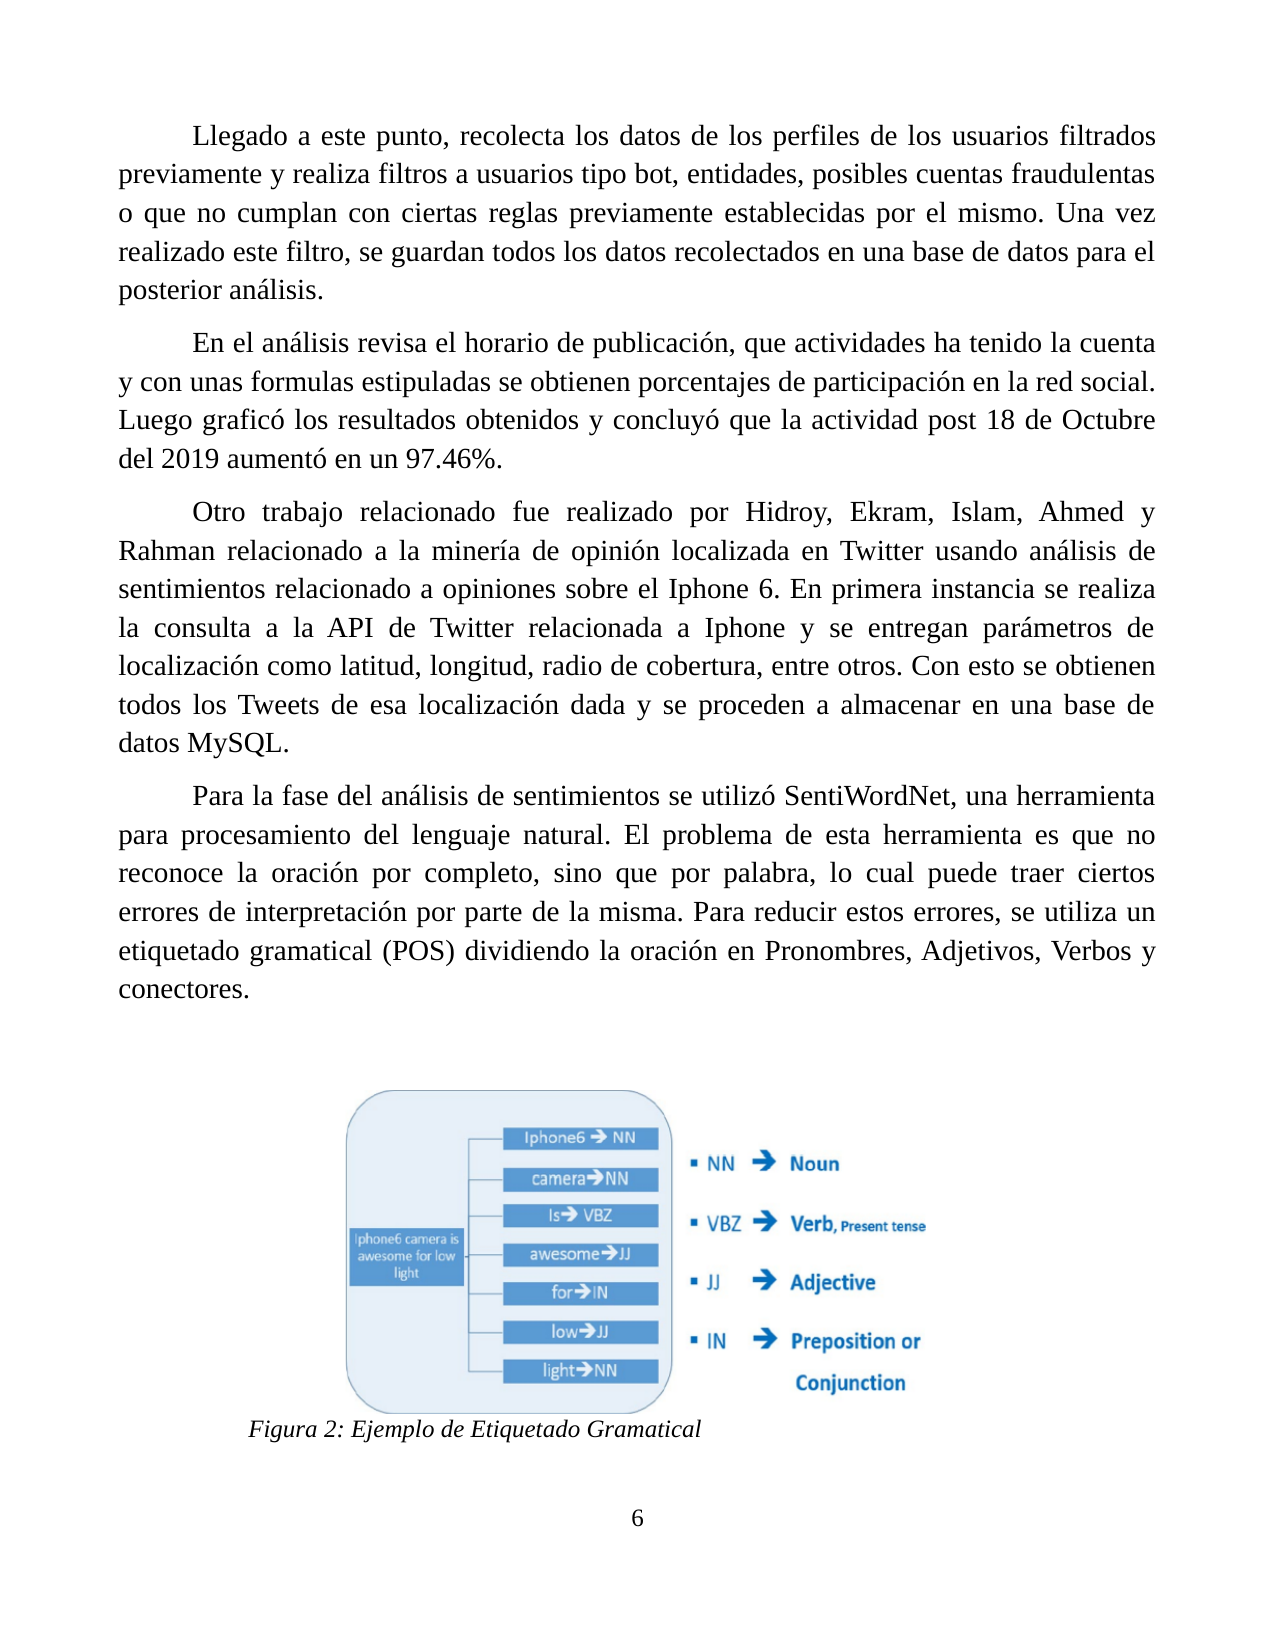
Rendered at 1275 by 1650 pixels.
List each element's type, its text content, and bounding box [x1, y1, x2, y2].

text Para la fase del análisis de sentimientos se utilizó SentiWordNet, una herramienta para procesamiento del lenguaje natural. El problema de esta herramienta es que no reconoce la oración por completo, sino que por palabra, lo cual puede traer ciertos errores de interpretación por parte de la misma. Para reducir estos errores, se utiliza un etiquetado gramatical (POS) dividiendo la oración en Pronombres, Adjetivos, Verbos y conectores. [118, 778, 1157, 1005]
text Otro trabajo relacionado fue realizado por Hidroy, Ekram, Islam, Ahmed y Rahman relacionado a la minería de opinión localizada en Twitter usando análisis de sentimientos relacionado a opiniones sobre el Iphone 6. En primera instancia se realiza la consulta a la API de Twitter relacionada a Iphone y se entregan parámetros de localización como latitud, longitud, radio de cobertura, entre otros. Con esto se obtienen todos los Tweets de esa localización dada y se proceden a almacenar en una base de datos MySQL. [118, 494, 1157, 759]
text En el análisis revisa el horario de publicación, que actividades ha tenido la cuenta y con unas formulas estipuladas se obtienen porcentajes de participación en la red social. Luego graficó los resultados obtenidos y concluyó que la actividad post 18 de Octubre del 2019 aumentó en un 97.46%. [118, 325, 1157, 474]
picture [345, 1090, 930, 1414]
text Figura 2: Ejemplo de Etiquetado Gramatical [248, 1090, 1027, 1443]
text Llegado a este punto, recolecta los datos de los perfiles de los usuarios filtrados previamente y realiza filtros a usuarios tipo bot, entidades, posibles cuentas fraudulentas o que no cumplan con ciertas reglas previamente establecidas por el mismo. Una vez realizado este filtro, se guardan todos los datos recolectados en una base de datos para el posterior análisis. [118, 118, 1157, 306]
